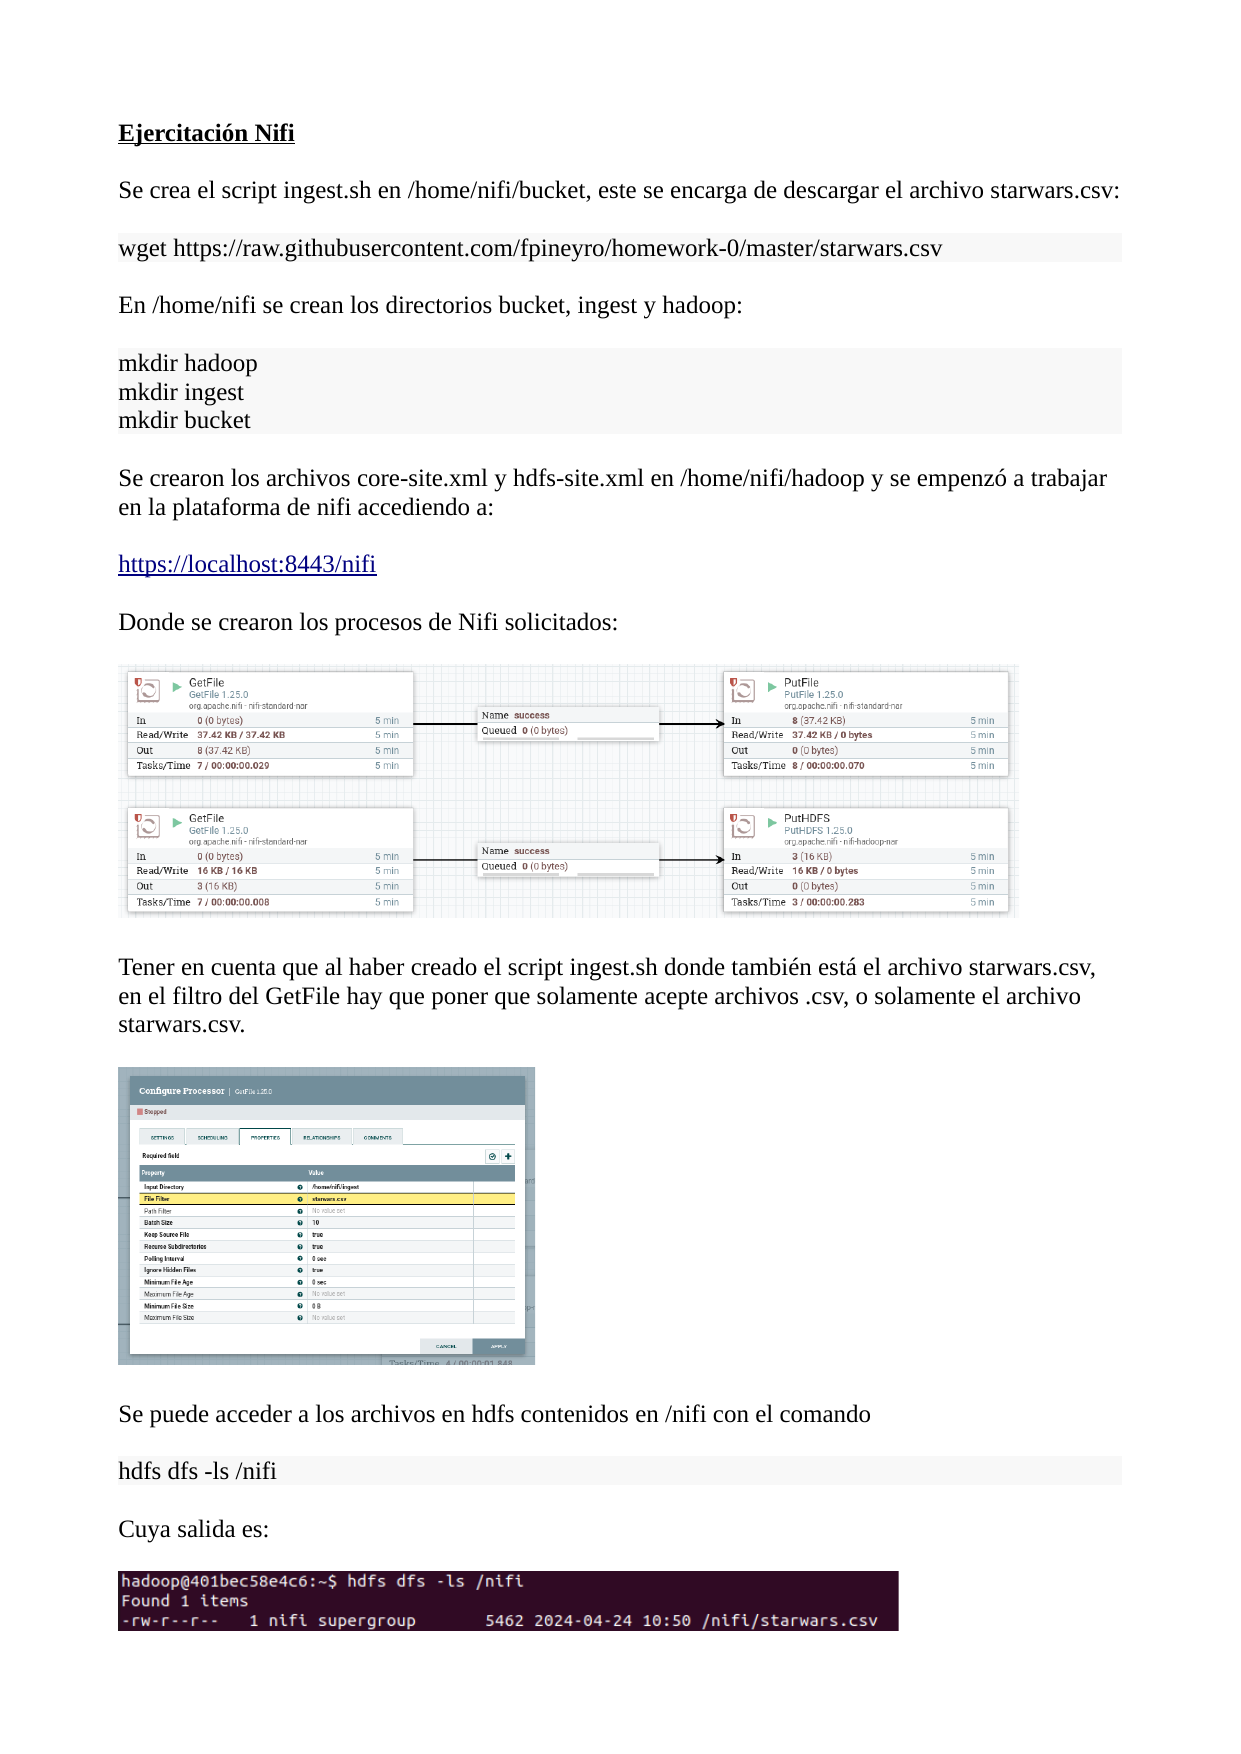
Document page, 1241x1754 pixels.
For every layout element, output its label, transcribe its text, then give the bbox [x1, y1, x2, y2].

picture [118, 664, 1020, 918]
text Ejercitación Nifi [118, 118, 1122, 147]
text Se crearon los archivos core-site.xml y hdfs-site.xml en /home/nifi/hadoop y se empenzó a trabajar en la plataforma de nifi accediendo a: [118, 463, 1122, 521]
text Cuya salida es: [118, 1514, 1122, 1543]
text Se puede acceder a los archivos en hdfs contenidos en /nifi con el comando [118, 1399, 1122, 1428]
text wget https://raw.githubusercontent.com/fpineyro/homework-0/master/starwars.csv [118, 233, 1122, 262]
text En /home/nifi se crean los directorios bucket, ingest y hadoop: [118, 291, 1122, 319]
picture [118, 1067, 536, 1365]
text Tener en cuenta que al haber creado el script ingest.sh donde también está el archivo starwars.csv, en el filtro del GetFile hay que poner que solamente acepte archivos .csv, o solamente el archivo starwars.csv. [118, 952, 1122, 1038]
text mkdir hadoop [118, 348, 1122, 377]
picture [118, 1571, 899, 1631]
text hdfs dfs -ls /nifi [118, 1456, 1122, 1485]
text mkdir ingest [118, 377, 1122, 406]
text mkdir bucket [118, 406, 1122, 434]
text Se crea el script ingest.sh en /home/nifi/bucket, este se encarga de descargar el archivo starwars.csv: [118, 176, 1122, 204]
text https://localhost:8443/nifi [118, 549, 1122, 578]
text Donde se crearon los procesos de Nifi solicitados: [118, 607, 1122, 636]
